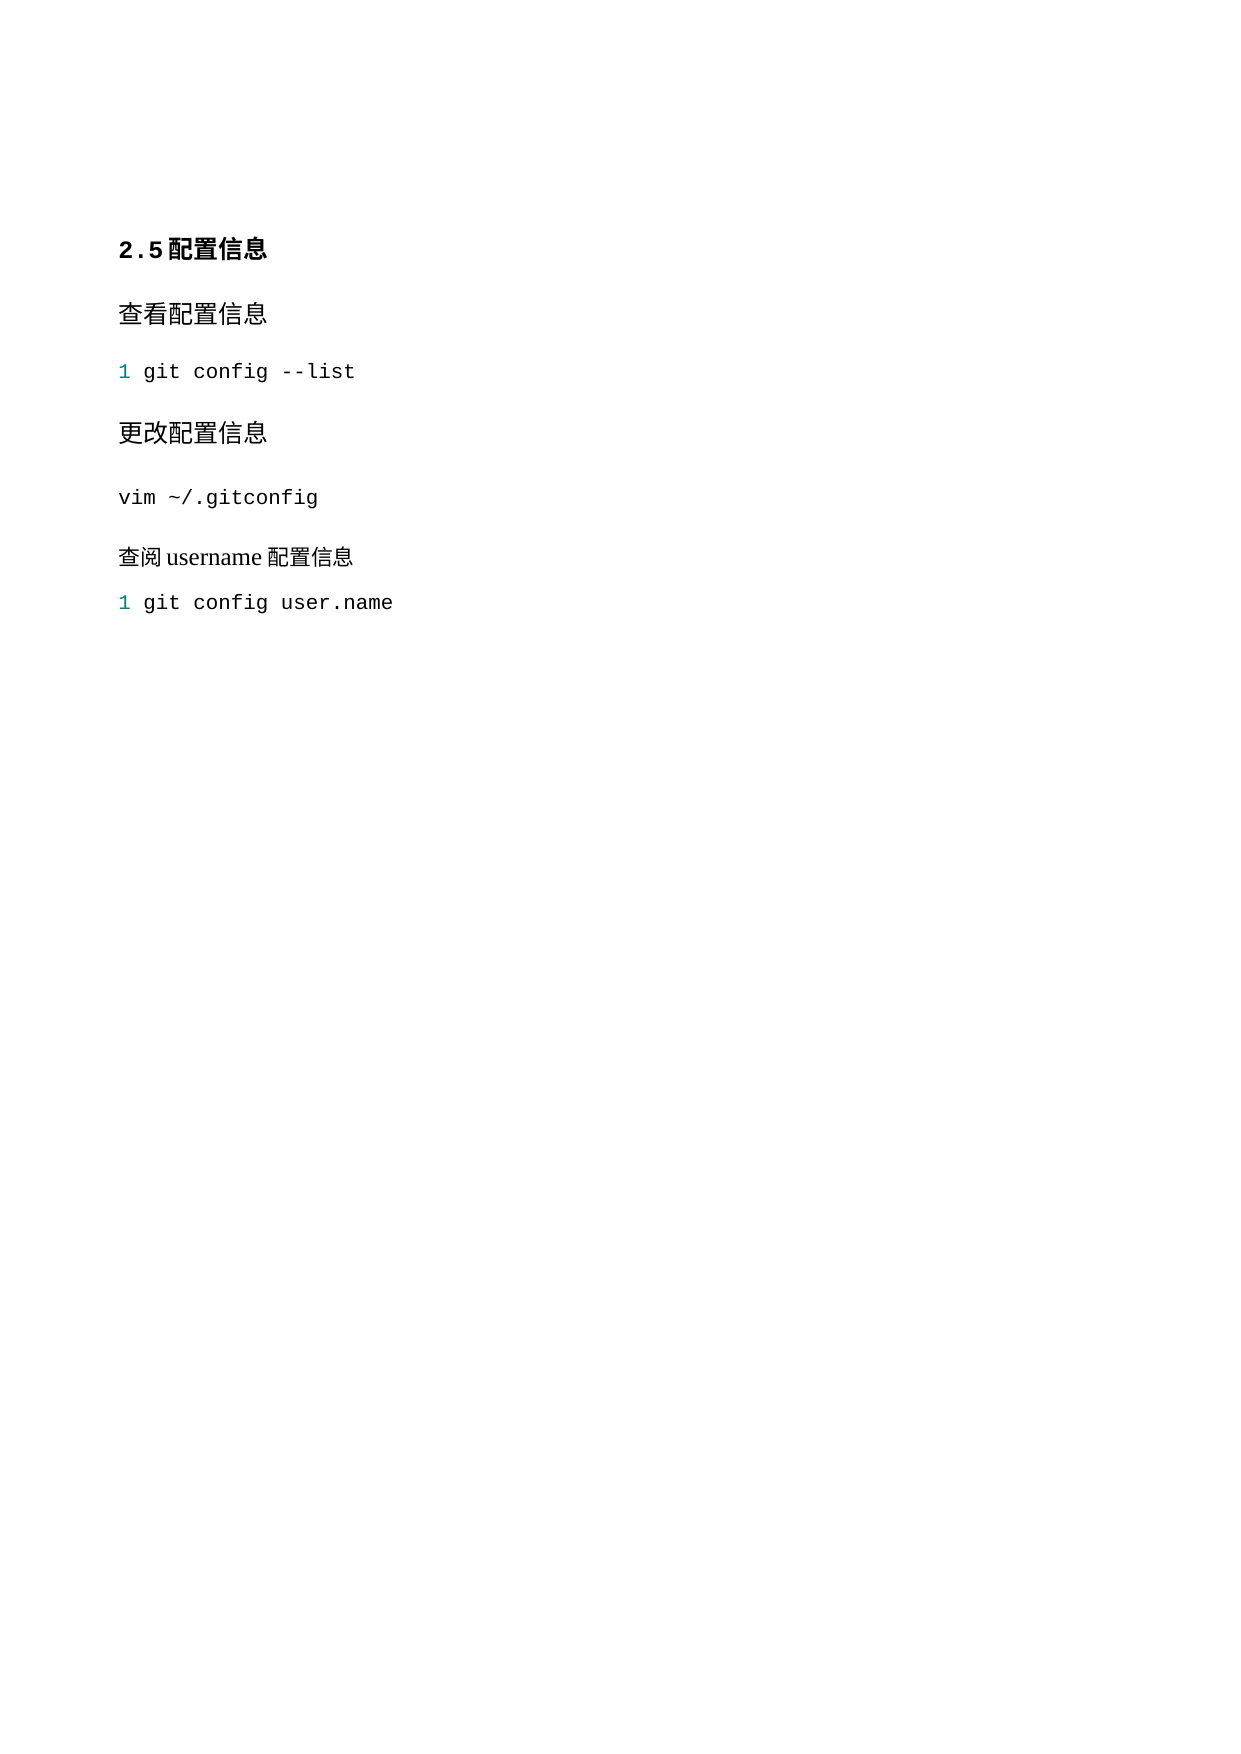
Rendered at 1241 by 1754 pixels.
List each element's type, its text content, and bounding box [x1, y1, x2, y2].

text 1 git config user.name [118, 592, 1122, 616]
text vim ~/.gitconfig [118, 487, 1122, 510]
text 2.5配置信息 [118, 229, 1122, 266]
text 查阅username配置信息 [118, 540, 1122, 572]
text 查看配置信息 [118, 295, 1122, 331]
text 更改配置信息 [118, 414, 1122, 450]
text 1 git config --list [118, 361, 1122, 384]
